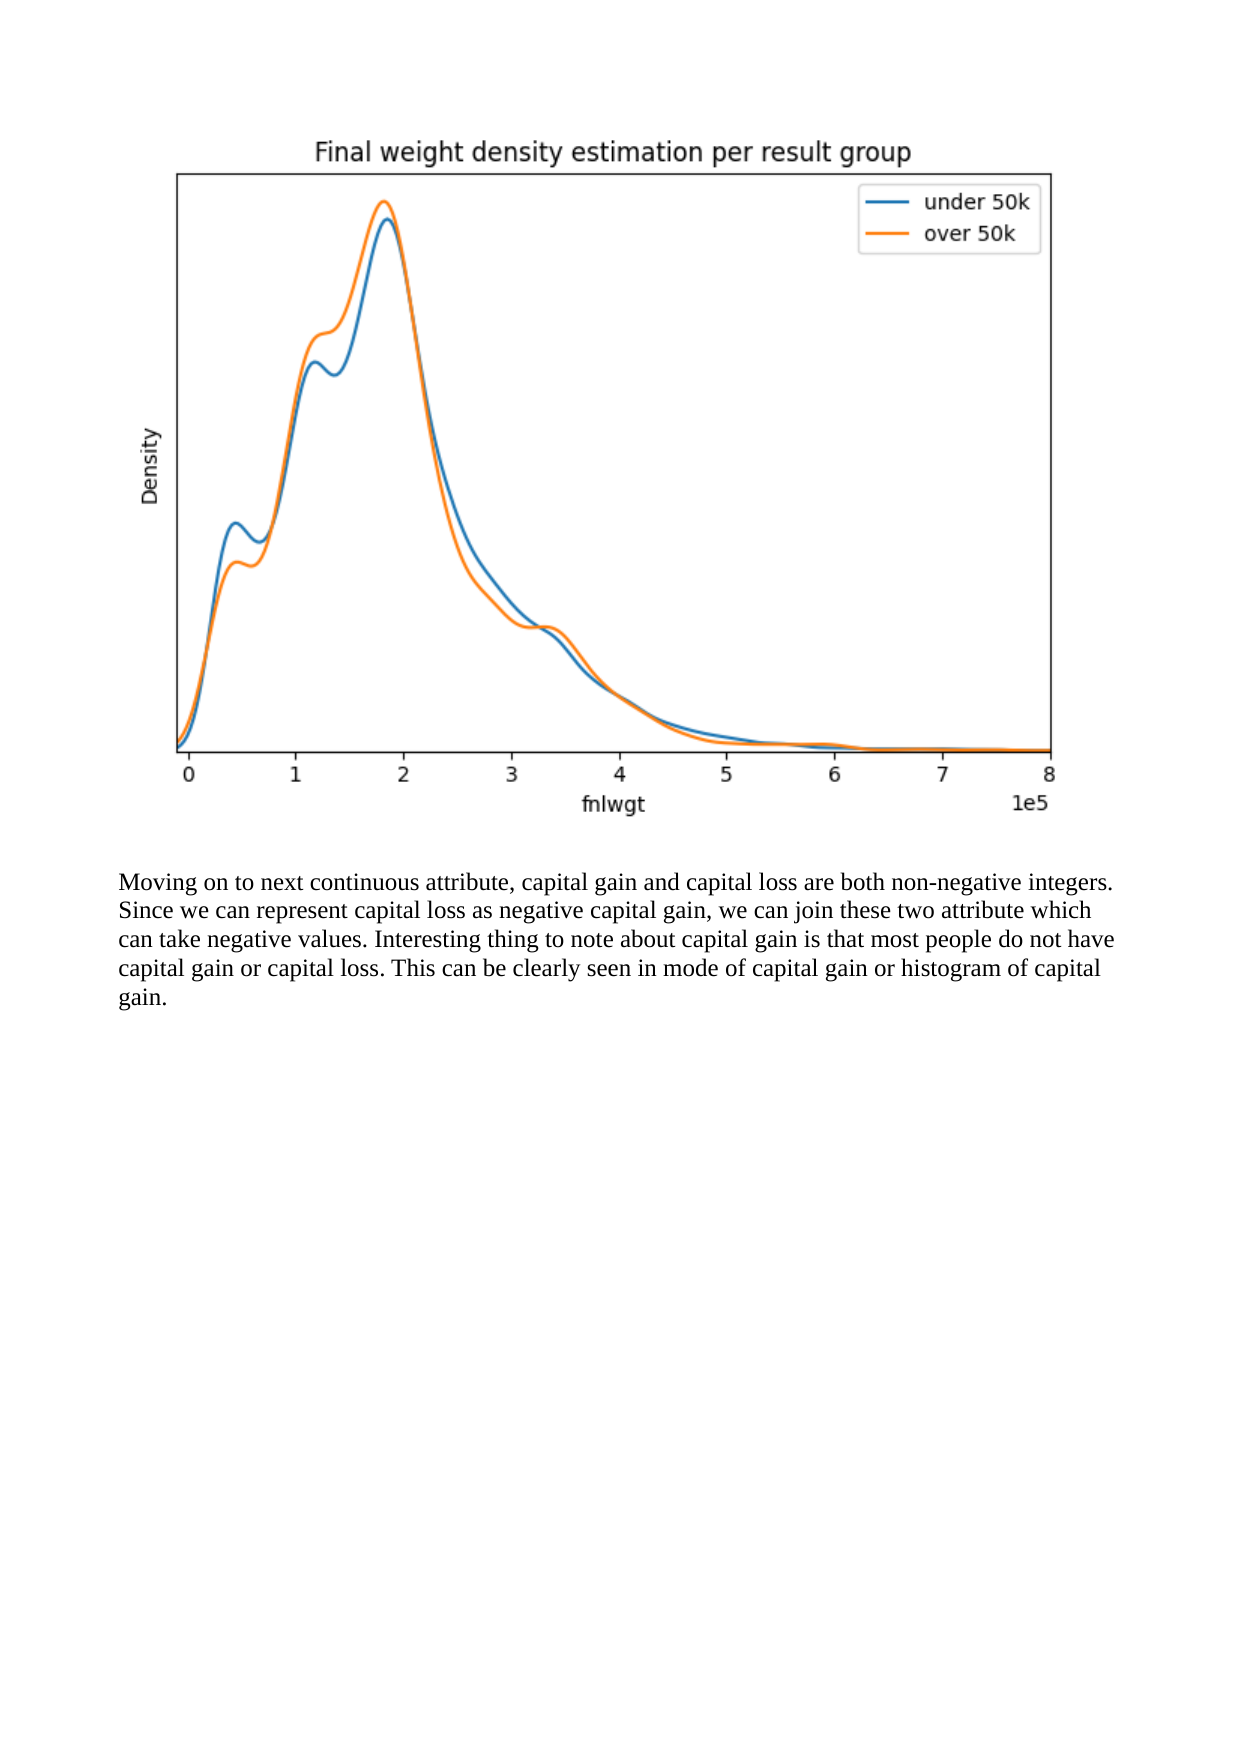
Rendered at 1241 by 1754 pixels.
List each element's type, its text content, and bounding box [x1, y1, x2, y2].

picture [118, 118, 1079, 839]
text Moving on to next continuous attribute, capital gain and capital loss are both non-negative integers. Since we can represent capital loss as negative capital gain, we can join these two attribute which can take negative values. Interesting thing to note about capital gain is that most people do not have capital gain or capital loss. This can be clearly seen in mode of capital gain or histogram of capital gain. [118, 867, 1122, 1011]
